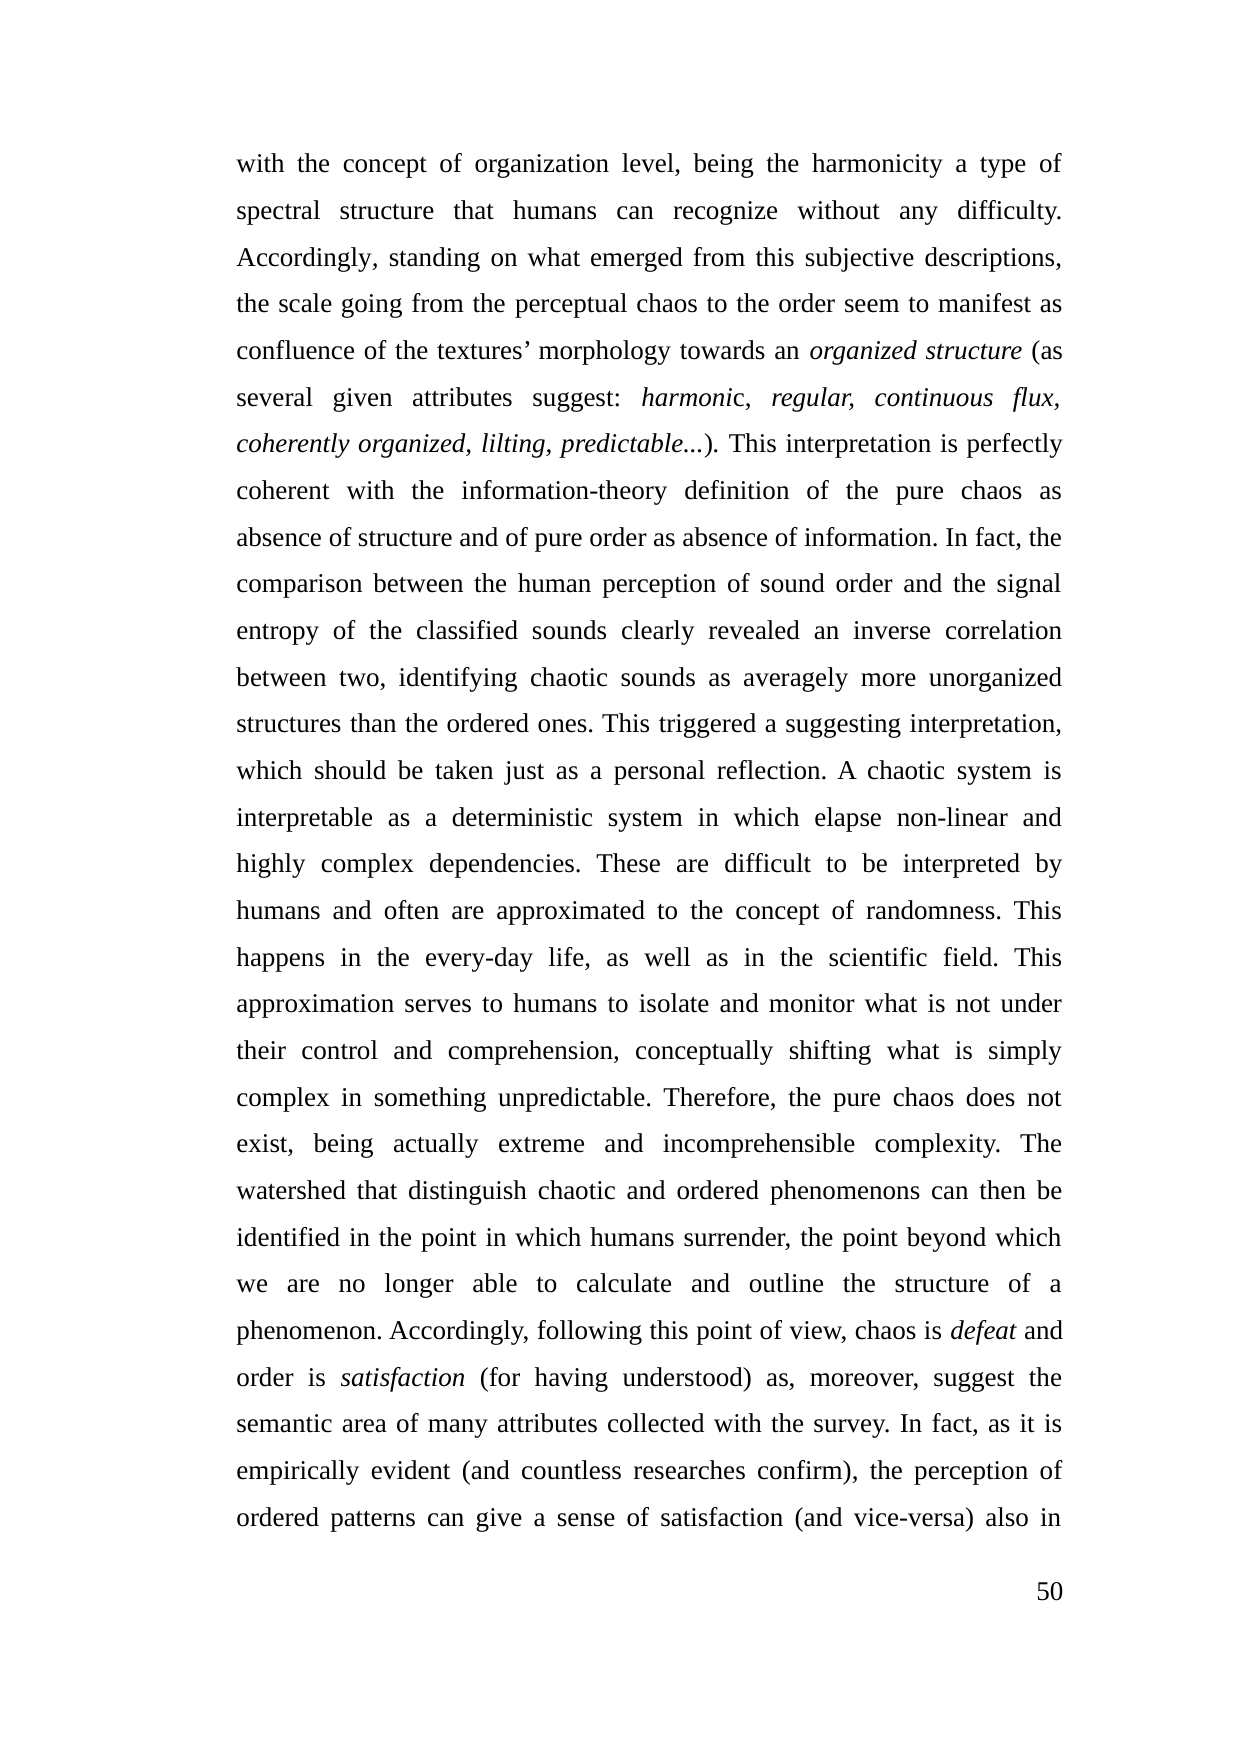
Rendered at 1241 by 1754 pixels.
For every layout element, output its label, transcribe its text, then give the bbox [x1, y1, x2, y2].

text with the concept of organization level, being the harmonicity a type of spectral structure that humans can recognize without any difficulty. Accordingly, standing on what emerged from this subjective descriptions, the scale going from the perceptual chaos to the order seem to manifest as confluence of the textures’ morphology towards an organized structure (as several given attributes suggest: harmonic, regular, continuous flux, coherently organized, lilting, predictable...). This interpretation is perfectly coherent with the information-theory definition of the pure chaos as absence of structure and of pure order as absence of information. In fact, the comparison between the human perception of sound order and the signal entropy of the classified sounds clearly revealed an inverse correlation between two, identifying chaotic sounds as averagely more unorganized structures than the ordered ones. This triggered a suggesting interpretation, which should be taken just as a personal reflection. A chaotic system is interpretable as a deterministic system in which elapse non-linear and highly complex dependencies. These are difficult to be interpreted by humans and often are approximated to the concept of randomness. This happens in the every-day life, as well as in the scientific field. This approximation serves to humans to isolate and monitor what is not under their control and comprehension, conceptually shifting what is simply complex in something unpredictable. Therefore, the pure chaos does not exist, being actually extreme and incomprehensible complexity. The watershed that distinguish chaotic and ordered phenomenons can then be identified in the point in which humans surrender, the point beyond which we are no longer able to calculate and outline the structure of a phenomenon. Accordingly, following this point of view, chaos is defeat and order is satisfaction (for having understood) as, moreover, suggest the semantic area of many attributes collected with the survey. In fact, as it is empirically evident (and countless researches confirm), the perception of ordered patterns can give a sense of satisfaction (and vice-versa) also in [236, 148, 1063, 1532]
